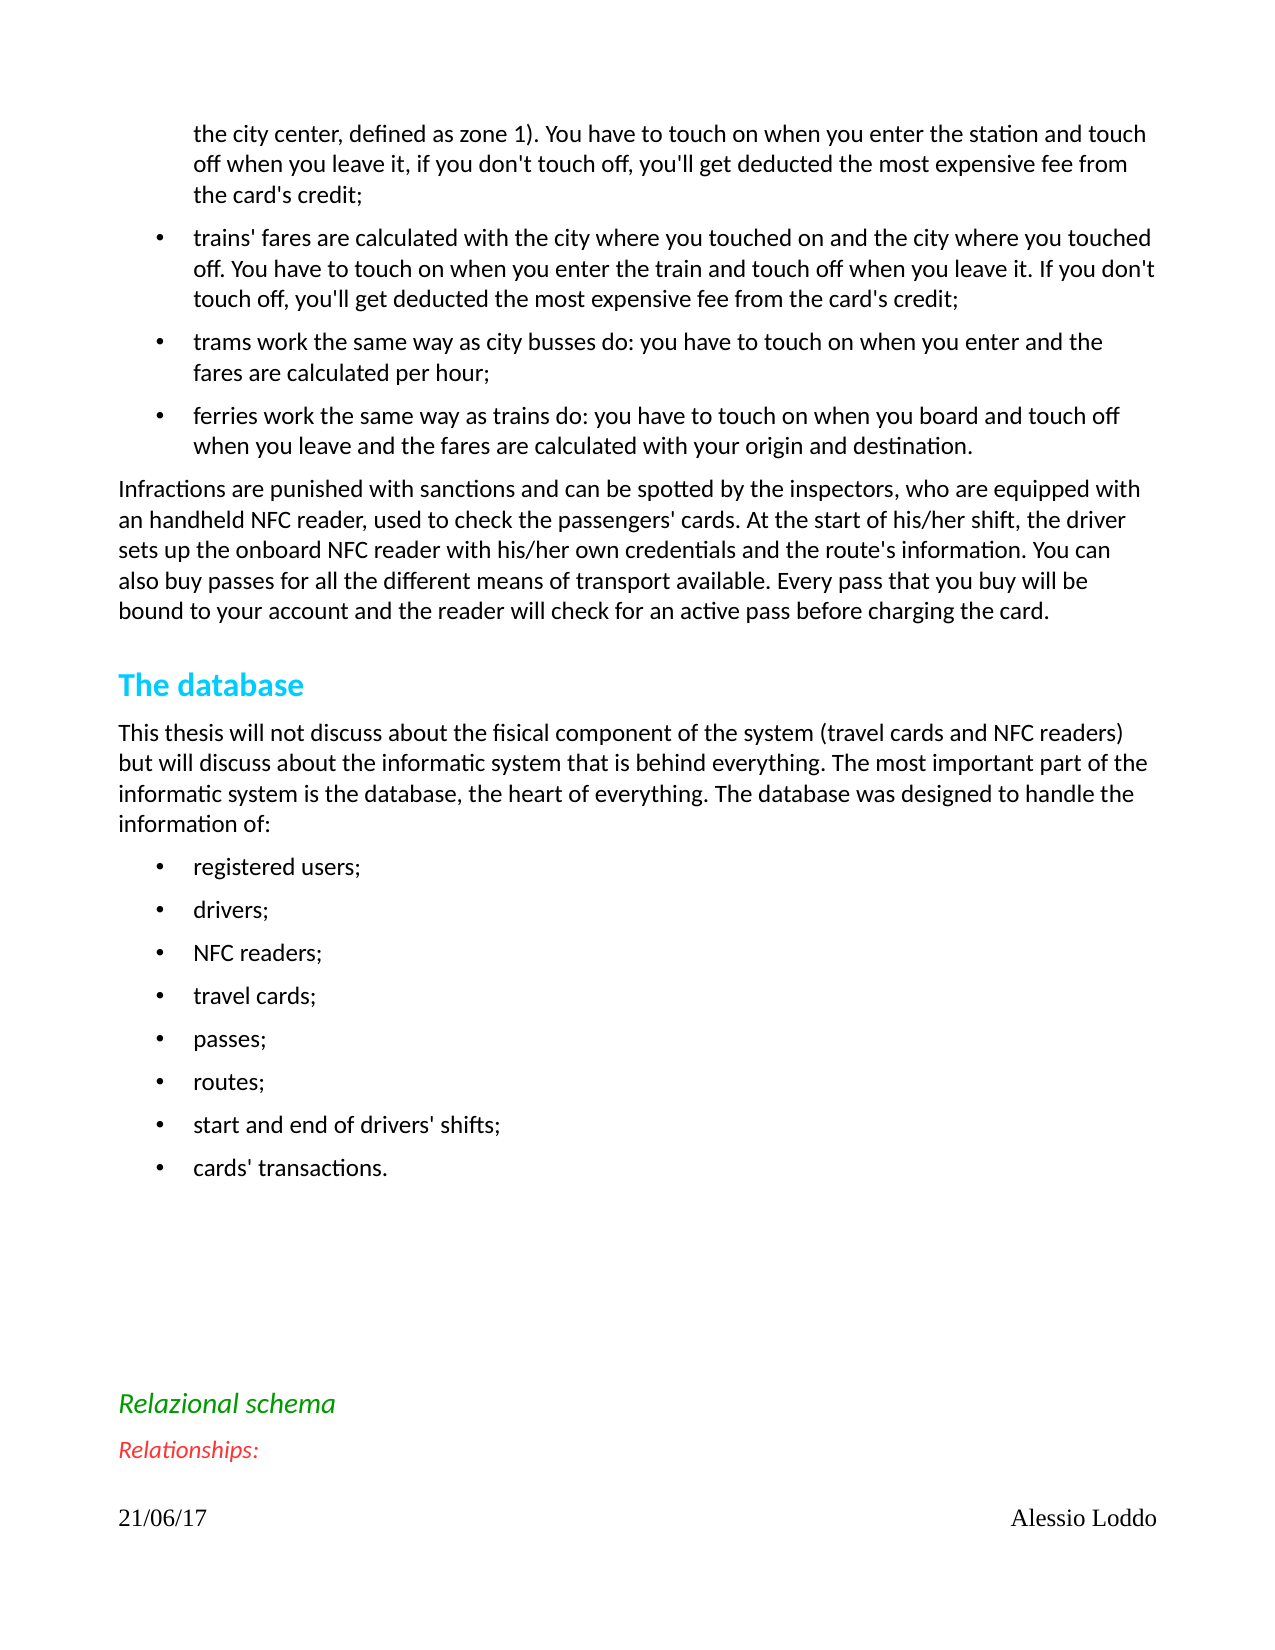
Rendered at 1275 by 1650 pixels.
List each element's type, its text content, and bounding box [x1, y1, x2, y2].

list trains' fares are calculated with the city where you touched on and the city where you touched off. You have to touch on when you enter the train and touch off when you leave it. If you don't touch off, you'll get deducted the most expensive fee from the card's credit; [156, 222, 1157, 314]
text Relationships: [118, 1434, 1157, 1464]
list ferries work the same way as trains do: you have to touch on when you board and touch off when you leave and the fares are calculated with your origin and destination. [156, 400, 1157, 461]
list registered users; [156, 851, 1157, 882]
list cards' transactions. [156, 1153, 1157, 1183]
text This thesis will not discuss about the fisical component of the system (travel cards and NFC readers) but will discuss about the informatic system that is behind everything. The most important part of the informatic system is the database, the heart of everything. The database was designed to handle the information of: [118, 717, 1157, 839]
list trams work the same way as city busses do: you have to touch on when you enter and the fares are calculated per hour; [156, 326, 1157, 387]
list travel cards; [156, 981, 1157, 1011]
text Infractions are punished with sanctions and can be spotted by the inspectors, who are equipped with an handheld NFC reader, used to check the passengers' cards. At the start of his/her shift, the driver sets up the onboard NFC reader with his/her own credentials and the route's information. You can also buy passes for all the different means of transport available. Every pass that you buy will be bound to your account and the reader will check for an active pass before charging the card. [118, 473, 1157, 626]
list start and end of drivers' shifts; [156, 1109, 1157, 1140]
subtitle The database [118, 663, 1157, 704]
list drivers; [156, 894, 1157, 925]
list passes; [156, 1023, 1157, 1054]
list routes; [156, 1067, 1157, 1097]
list NFC readers; [156, 937, 1157, 968]
subtitle Relazional schema [118, 1386, 1157, 1421]
list the city center, defined as zone 1). You have to touch on when you enter the station and touch off when you leave it, if you don't touch off, you'll get deducted the most expensive fee from the card's credit; [156, 118, 1157, 210]
